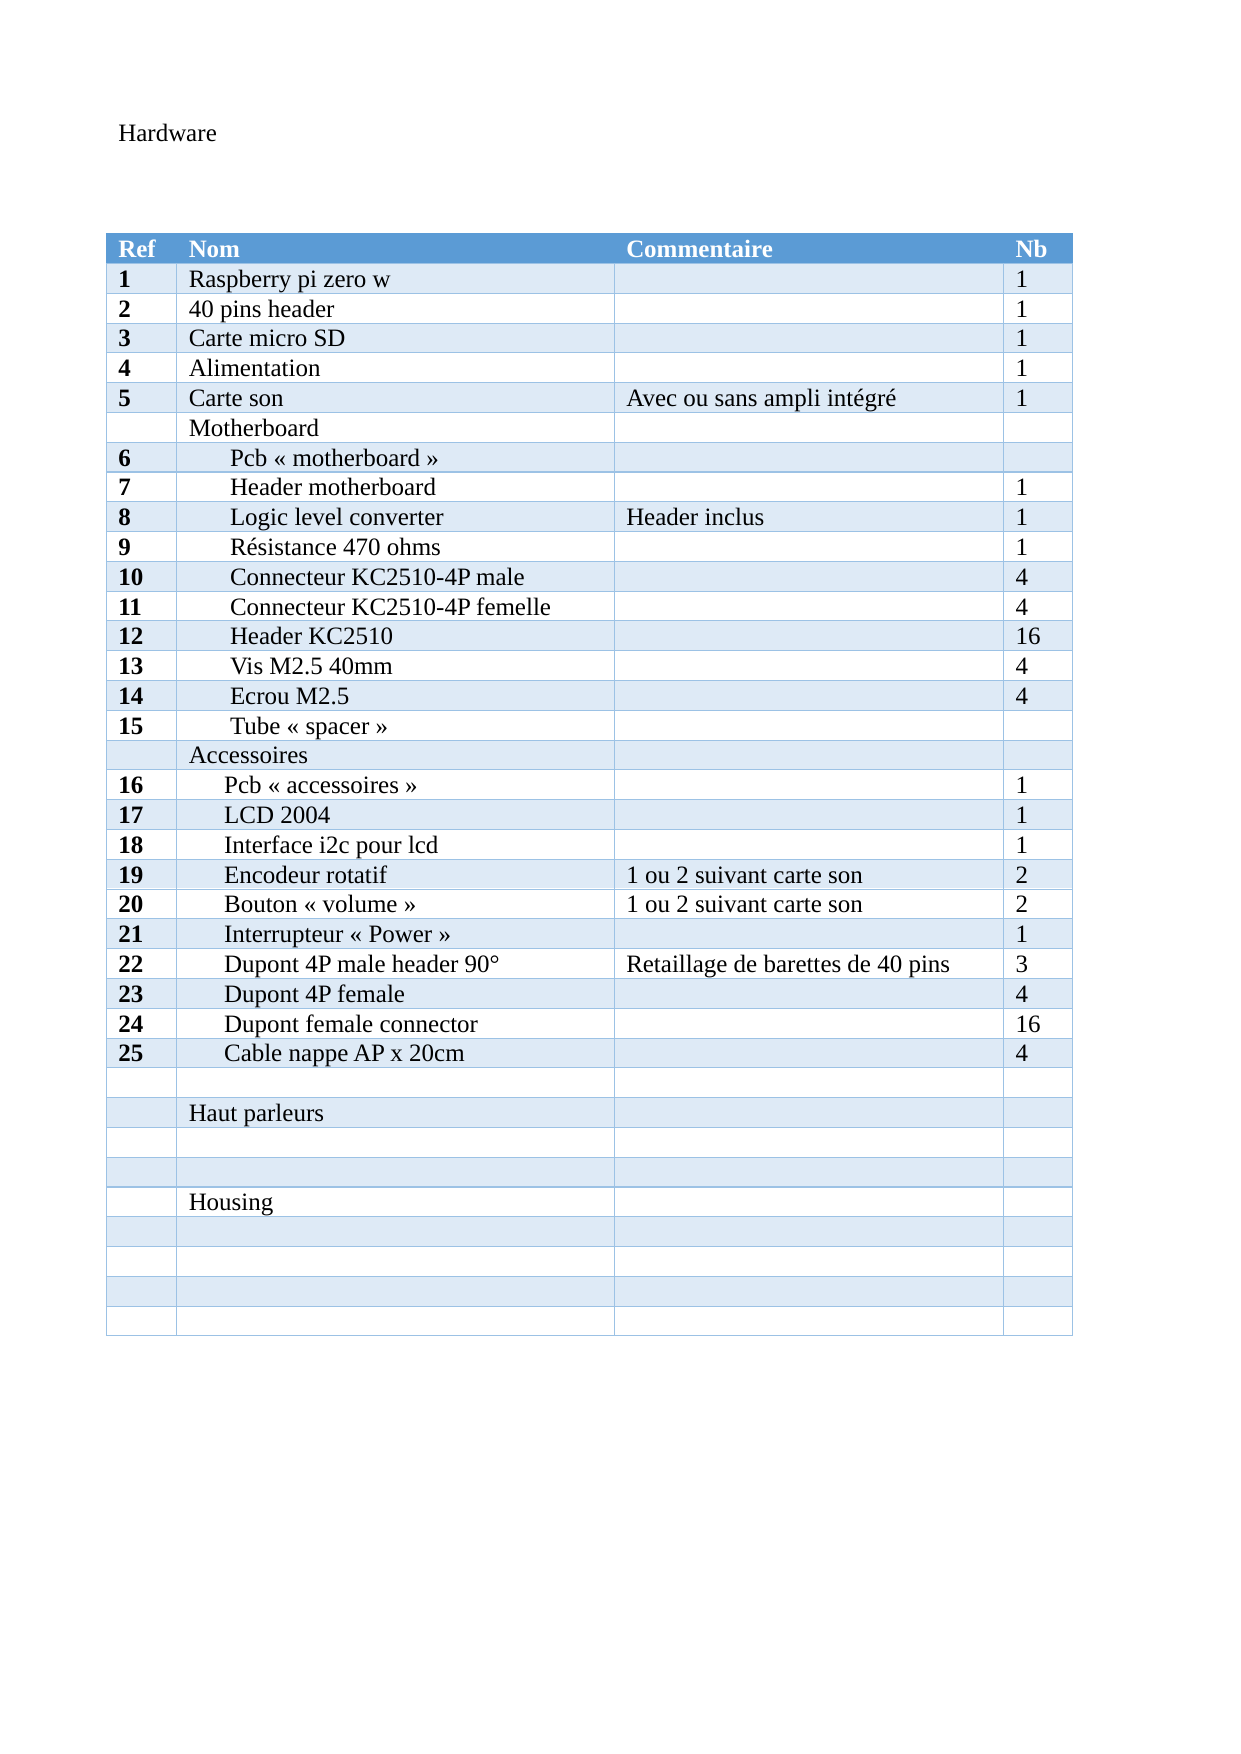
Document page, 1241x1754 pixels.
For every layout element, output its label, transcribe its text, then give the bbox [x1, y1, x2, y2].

table_cell [177, 1247, 614, 1276]
table_cell Logic level converter [177, 502, 614, 531]
table_cell [1004, 1068, 1072, 1097]
table_cell 4 [1004, 651, 1072, 680]
table_cell Motherboard [177, 413, 614, 442]
table_cell [177, 1068, 614, 1097]
table_cell [615, 1247, 1003, 1276]
table_cell [615, 294, 1003, 322]
table_cell 1 [1004, 532, 1072, 561]
table_cell [615, 1277, 1003, 1306]
table_cell [615, 1068, 1003, 1097]
table_cell 23 [107, 979, 176, 1008]
table_cell 14 [107, 681, 176, 710]
table_cell Connecteur KC2510-4P femelle [177, 592, 614, 620]
table_cell [1004, 1098, 1072, 1127]
table_cell Alimentation [177, 353, 614, 382]
table_cell Housing [177, 1188, 614, 1216]
table_cell 5 [107, 383, 176, 412]
table_cell [177, 1277, 614, 1306]
table_cell 7 [107, 473, 176, 501]
table_cell Pcb « motherboard » [177, 443, 614, 471]
table_cell Retaillage de barettes de 40 pins [615, 949, 1003, 978]
table_cell Raspberry pi zero w [177, 264, 614, 293]
table_cell Accessoires [177, 741, 614, 769]
table_cell Header motherboard [177, 473, 614, 501]
table_cell 40 pins header [177, 294, 614, 322]
table_cell Avec ou sans ampli intégré [615, 383, 1003, 412]
table_cell Connecteur KC2510-4P male [177, 562, 614, 591]
table_cell [615, 711, 1003, 739]
table_cell [615, 919, 1003, 948]
table_cell Carte son [177, 383, 614, 412]
table_cell 4 [1004, 592, 1072, 620]
table_cell Dupont 4P female [177, 979, 614, 1008]
table_cell [1004, 1277, 1072, 1306]
table_header Nom [177, 234, 614, 263]
table_cell Header inclus [615, 502, 1003, 531]
table_cell 4 [1004, 1039, 1072, 1067]
table_cell [615, 979, 1003, 1008]
table_cell [107, 1277, 176, 1306]
table_cell 1 [1004, 770, 1072, 799]
table_cell [615, 443, 1003, 471]
table_cell 22 [107, 949, 176, 978]
table_cell [615, 1158, 1003, 1186]
table_cell [107, 1247, 176, 1276]
table_cell Pcb « accessoires » [177, 770, 614, 799]
table_cell 1 [1004, 353, 1072, 382]
table_cell Header KC2510 [177, 621, 614, 650]
table_cell 4 [107, 353, 176, 382]
table_cell [1004, 1128, 1072, 1157]
table_cell [107, 1188, 176, 1216]
table_cell 10 [107, 562, 176, 591]
table_cell 16 [1004, 621, 1072, 650]
table_cell Cable nappe AP x 20cm [177, 1039, 614, 1067]
table_cell [107, 1158, 176, 1186]
table_cell 1 [107, 264, 176, 293]
table_cell [177, 1128, 614, 1157]
table_cell [615, 1128, 1003, 1157]
table_cell [107, 1098, 176, 1127]
table_cell [615, 621, 1003, 650]
table_cell Dupont 4P male header 90° [177, 949, 614, 978]
table_cell 15 [107, 711, 176, 739]
table_cell 2 [107, 294, 176, 322]
table_cell [615, 562, 1003, 591]
table_cell 19 [107, 860, 176, 888]
table_cell LCD 2004 [177, 800, 614, 829]
table_cell [107, 1307, 176, 1335]
table_cell [615, 264, 1003, 293]
table_header Nb [1004, 234, 1072, 263]
table_cell Résistance 470 ohms [177, 532, 614, 561]
table_cell [615, 1039, 1003, 1067]
table_cell [177, 1217, 614, 1246]
table_cell 1 [1004, 294, 1072, 322]
table_cell [177, 1158, 614, 1186]
table_cell [615, 324, 1003, 352]
table_cell 4 [1004, 979, 1072, 1008]
table_cell 6 [107, 443, 176, 471]
table_cell [1004, 1188, 1072, 1216]
table_cell 3 [107, 324, 176, 352]
table_cell 16 [1004, 1009, 1072, 1037]
table_cell 24 [107, 1009, 176, 1037]
table_cell [615, 1217, 1003, 1246]
table_cell 17 [107, 800, 176, 829]
table_cell 9 [107, 532, 176, 561]
table_cell [615, 1098, 1003, 1127]
table_cell 4 [1004, 562, 1072, 591]
table_cell [615, 353, 1003, 382]
table_cell Bouton « volume » [177, 890, 614, 918]
table_cell 1 [1004, 324, 1072, 352]
table_header Commentaire [615, 234, 1003, 263]
table_cell 1 ou 2 suivant carte son [615, 860, 1003, 888]
table_cell 11 [107, 592, 176, 620]
table_cell [615, 1307, 1003, 1335]
table_cell [615, 413, 1003, 442]
table_cell [107, 413, 176, 442]
table_cell Haut parleurs [177, 1098, 614, 1127]
table_cell [1004, 1247, 1072, 1276]
table_cell [615, 681, 1003, 710]
table_cell 25 [107, 1039, 176, 1067]
table_cell 2 [1004, 890, 1072, 918]
table_cell Tube « spacer » [177, 711, 614, 739]
table_cell [615, 473, 1003, 501]
table_cell [615, 651, 1003, 680]
table_cell 1 [1004, 473, 1072, 501]
table_cell 1 [1004, 502, 1072, 531]
table_cell [1004, 443, 1072, 471]
table_cell [107, 741, 176, 769]
table_cell [1004, 1217, 1072, 1246]
table_cell Carte micro SD [177, 324, 614, 352]
table_cell 13 [107, 651, 176, 680]
table_cell [615, 1188, 1003, 1216]
table_cell Interface i2c pour lcd [177, 830, 614, 859]
table_cell 4 [1004, 681, 1072, 710]
table_cell [615, 741, 1003, 769]
table_cell [1004, 711, 1072, 739]
table_cell [1004, 413, 1072, 442]
table_cell [615, 1009, 1003, 1037]
table_cell [107, 1128, 176, 1157]
table_cell 1 [1004, 830, 1072, 859]
table_cell Dupont female connector [177, 1009, 614, 1037]
table_cell 1 [1004, 800, 1072, 829]
text Hardware [118, 118, 1122, 147]
table_cell 16 [107, 770, 176, 799]
table_cell 1 [1004, 383, 1072, 412]
table_cell 1 [1004, 919, 1072, 948]
table_cell [107, 1068, 176, 1097]
table_cell [1004, 1307, 1072, 1335]
table_cell [615, 830, 1003, 859]
table_cell 2 [1004, 860, 1072, 888]
table_cell Vis M2.5 40mm [177, 651, 614, 680]
table_cell 12 [107, 621, 176, 650]
table_header Ref [107, 234, 176, 263]
table_cell [615, 592, 1003, 620]
table_cell Encodeur rotatif [177, 860, 614, 888]
table_cell Interrupteur « Power » [177, 919, 614, 948]
table_cell 20 [107, 890, 176, 918]
table_cell 1 ou 2 suivant carte son [615, 890, 1003, 918]
table_cell [615, 800, 1003, 829]
table_cell 1 [1004, 264, 1072, 293]
table_cell [615, 532, 1003, 561]
table_cell [615, 770, 1003, 799]
table_cell [177, 1307, 614, 1335]
table_cell [1004, 741, 1072, 769]
table_cell 21 [107, 919, 176, 948]
table_cell 8 [107, 502, 176, 531]
table_cell 3 [1004, 949, 1072, 978]
table_cell [1004, 1158, 1072, 1186]
table_cell [107, 1217, 176, 1246]
table_cell Ecrou M2.5 [177, 681, 614, 710]
table_cell 18 [107, 830, 176, 859]
